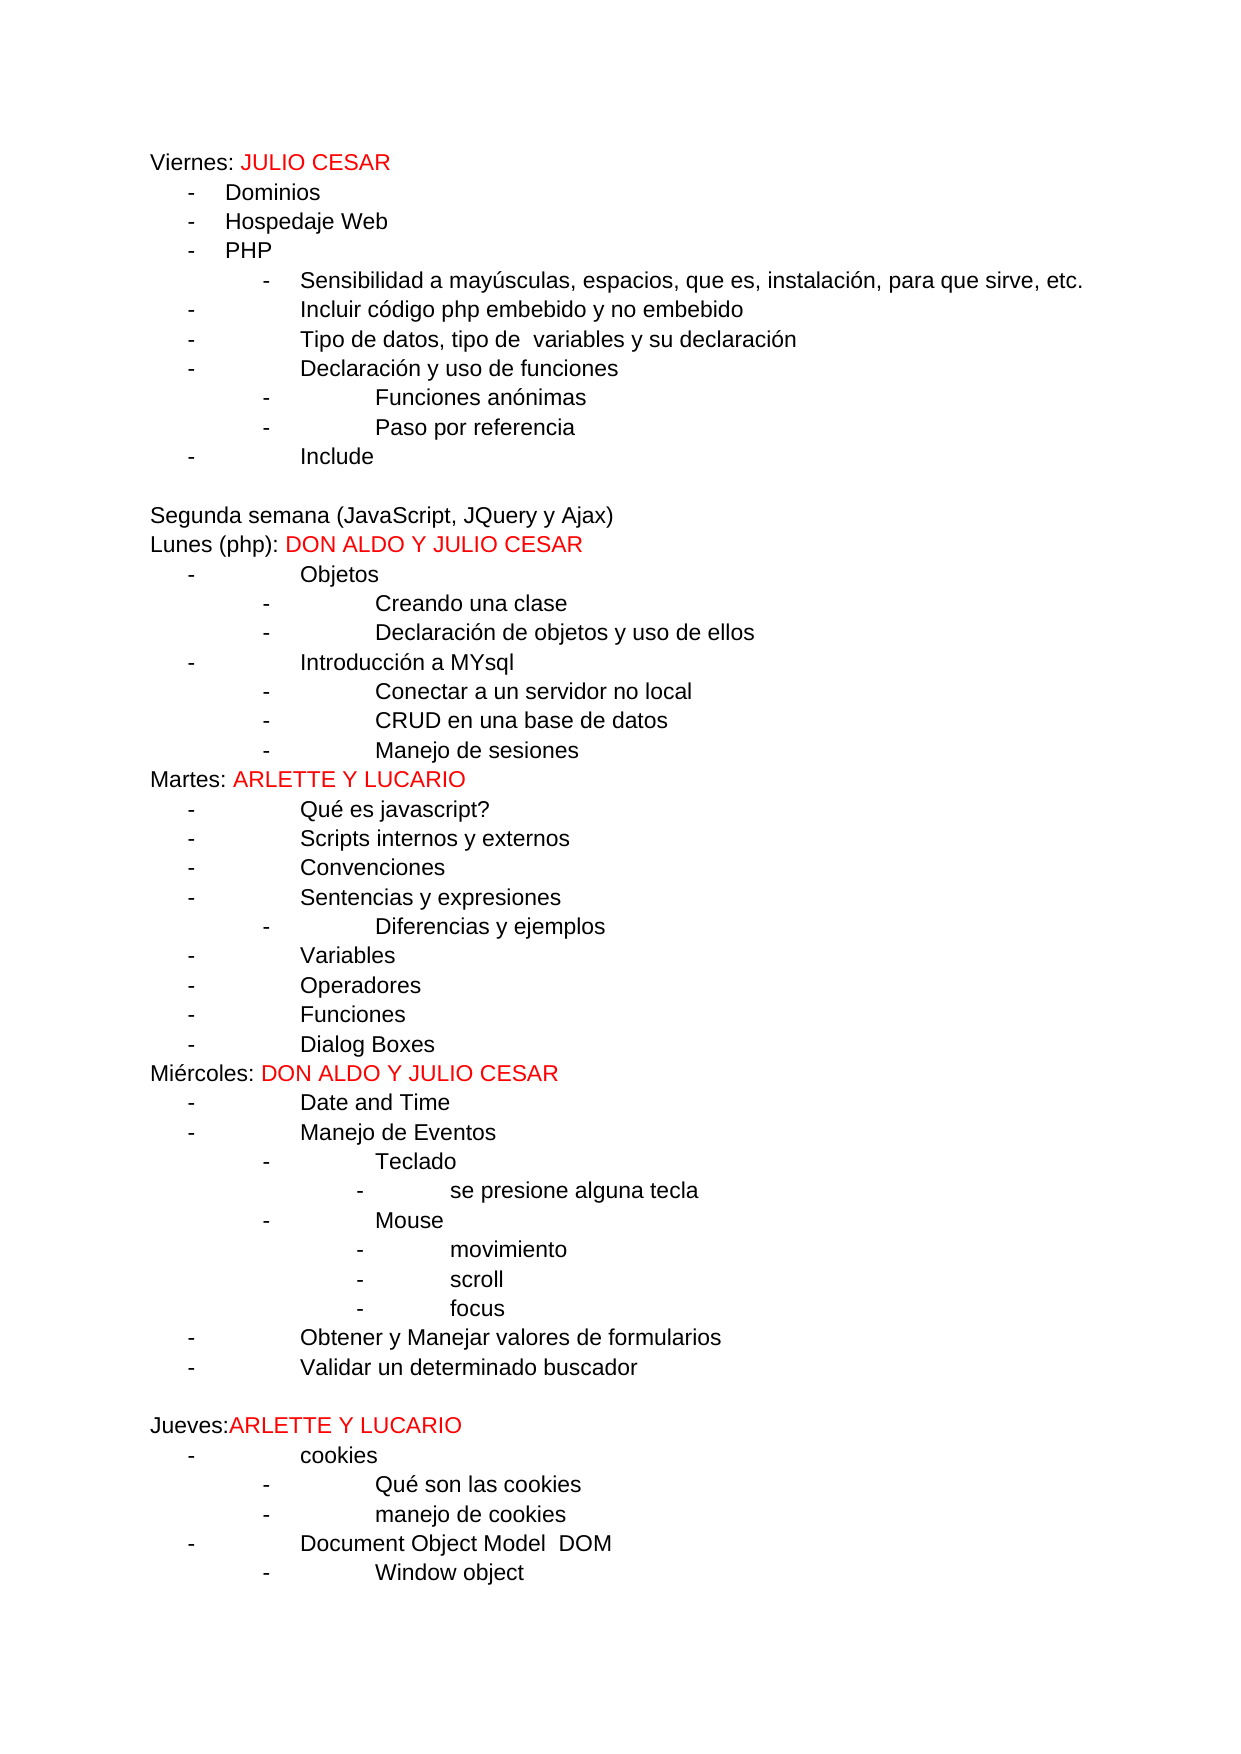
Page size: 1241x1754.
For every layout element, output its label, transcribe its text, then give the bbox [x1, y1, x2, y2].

list Qué son las cookies [262, 1472, 1091, 1497]
list Manejo de Eventos [187, 1119, 1091, 1145]
text Jueves:ARLETTE Y LUCARIO [150, 1413, 1091, 1439]
list Introducción a MYsql [187, 649, 1091, 675]
list Hospedaje Web [187, 209, 1091, 234]
list Creando una clase [262, 591, 1091, 616]
list scroll [356, 1266, 1091, 1292]
text Segunda semana (JavaScript, JQuery y Ajax) [150, 502, 1091, 528]
list Funciones anónimas [262, 385, 1091, 411]
text Lunes (php): DON ALDO Y JULIO CESAR [150, 532, 1091, 557]
list Obtener y Manejar valores de formularios [187, 1325, 1091, 1351]
list Funciones [187, 1002, 1091, 1027]
list cookies [187, 1442, 1091, 1468]
list Objetos [187, 561, 1091, 587]
list Teclado [262, 1149, 1091, 1174]
list Document Object Model DOM [187, 1531, 1091, 1556]
list Validar un determinado buscador [187, 1354, 1091, 1380]
list manejo de cookies [262, 1501, 1091, 1527]
list Sentencias y expresiones [187, 884, 1091, 910]
list Dialog Boxes [187, 1031, 1091, 1057]
text Miércoles: DON ALDO Y JULIO CESAR [150, 1061, 1091, 1086]
list Incluir código php embebido y no embebido [187, 297, 1091, 322]
list Diferencias y ejemplos [262, 914, 1091, 939]
list PHP [187, 238, 1091, 264]
list Qué es javascript? [187, 796, 1091, 822]
list Declaración y uso de funciones [187, 356, 1091, 381]
list CRUD en una base de datos [262, 708, 1091, 734]
text Viernes: JULIO CESAR [150, 150, 1091, 176]
list movimiento [356, 1237, 1091, 1262]
list Conectar a un servidor no local [262, 679, 1091, 704]
list Window object [262, 1560, 1091, 1586]
list Convenciones [187, 855, 1091, 881]
list Mouse [262, 1207, 1091, 1233]
list focus [356, 1296, 1091, 1321]
list Manejo de sesiones [262, 737, 1091, 763]
text Martes: ARLETTE Y LUCARIO [150, 767, 1091, 792]
list Scripts internos y externos [187, 826, 1091, 851]
list Operadores [187, 972, 1091, 998]
list Declaración de objetos y uso de ellos [262, 620, 1091, 646]
list Include [187, 444, 1091, 469]
list Variables [187, 943, 1091, 969]
list Date and Time [187, 1090, 1091, 1116]
list Sensibilidad a mayúsculas, espacios, que es, instalación, para que sirve, etc. [262, 267, 1091, 293]
list Dominios [187, 179, 1091, 205]
list se presione alguna tecla [356, 1178, 1091, 1204]
list Tipo de datos, tipo de variables y su declaración [187, 326, 1091, 352]
list Paso por referencia [262, 414, 1091, 440]
